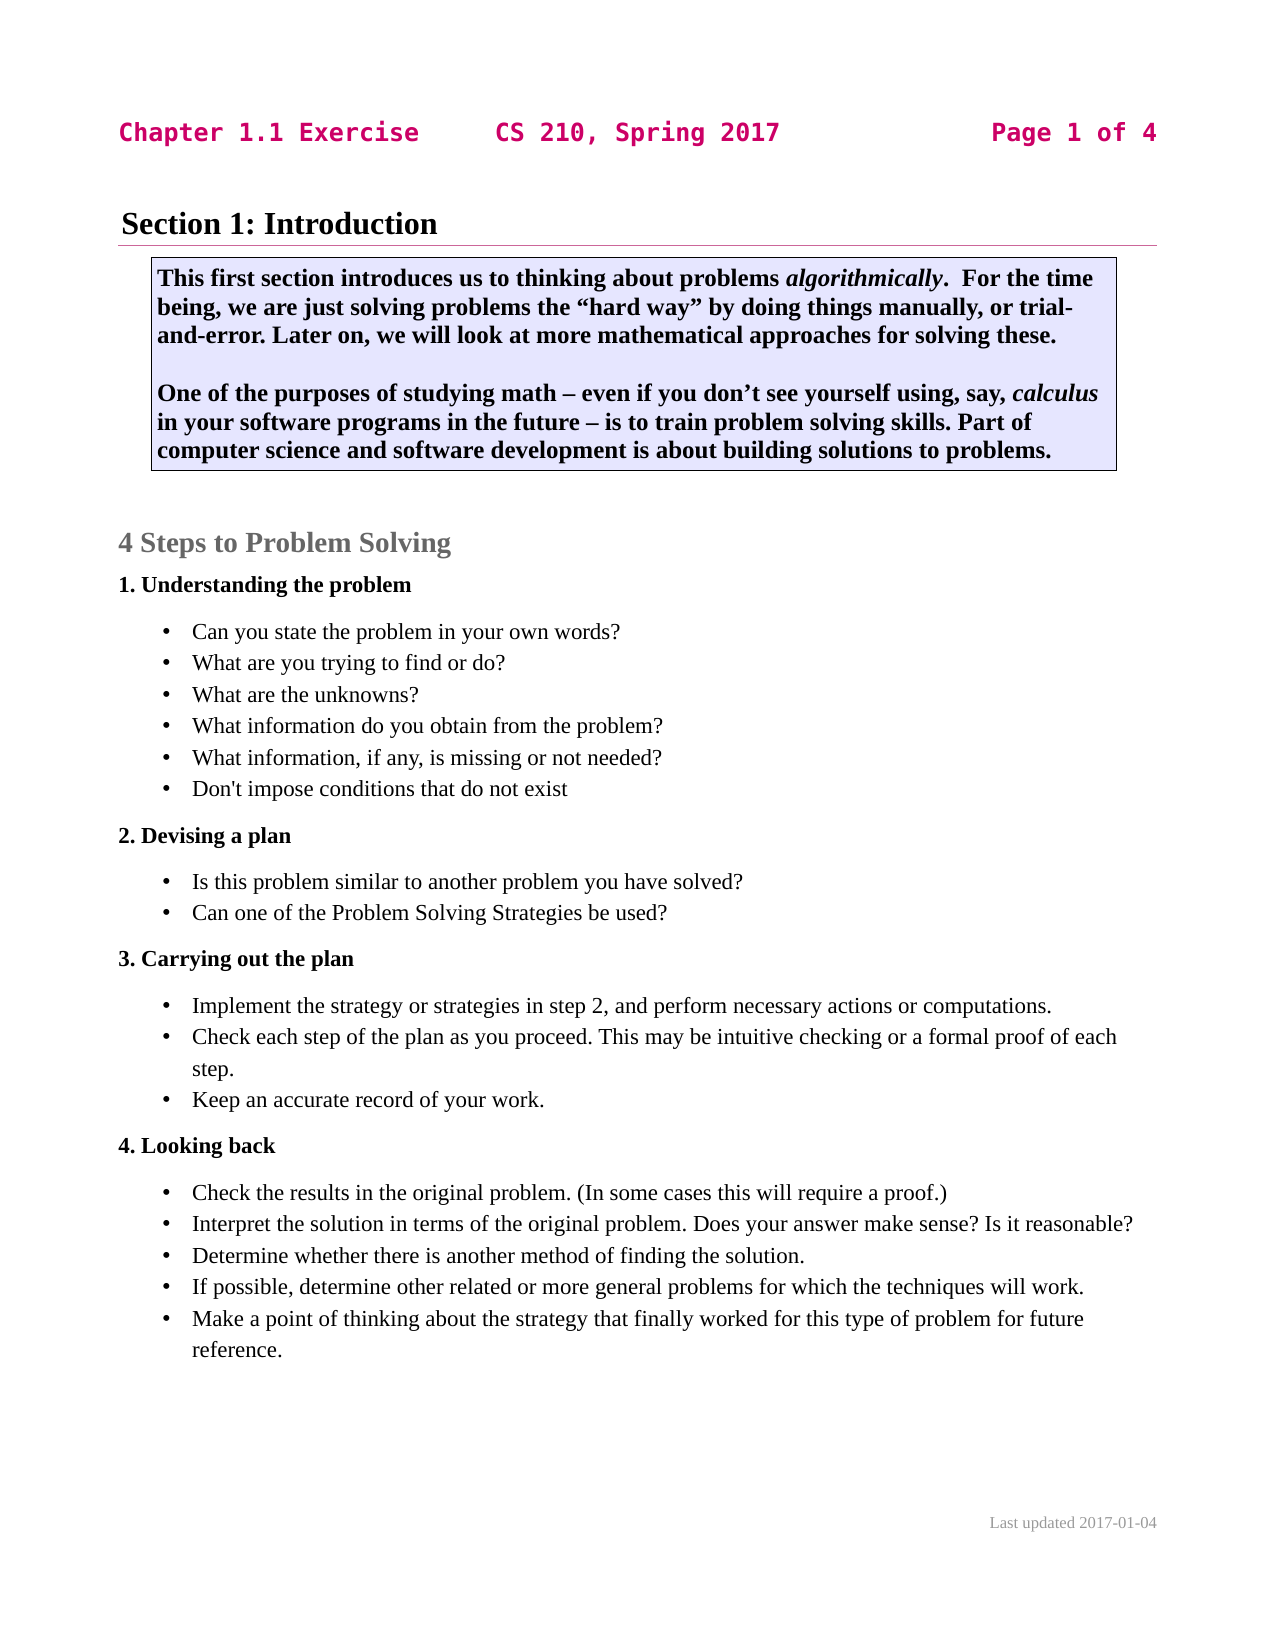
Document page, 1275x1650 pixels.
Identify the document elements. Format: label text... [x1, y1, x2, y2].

list What information do you obtain from the problem? [162, 712, 1157, 739]
list What are you trying to find or do? [162, 649, 1157, 676]
table_header This first section introduces us to thinking about problems algorithmically. For the time being, we are just solving problems the “hard way” by doing things manually, or trial-and-error. Later on, we will look at more mathematical approaches for solving these. One of the purposes of studying math – even if you don’t see yourself using, say, calculus in your software programs in the future – is to train problem solving skills. Part of computer science and software development is about building solutions to problems. [152, 258, 1116, 470]
list Check each step of the plan as you proceed. This may be intuitive checking or a formal proof of each step. [162, 1023, 1157, 1081]
list Don't impose conditions that do not exist [162, 776, 1157, 802]
list Is this problem similar to another problem you have solved? [162, 868, 1157, 894]
list Check the results in the original problem. (In some cases this will require a proof.) [162, 1179, 1157, 1205]
list Make a point of thinking about the strategy that finally worked for this type of problem for future reference. [162, 1305, 1157, 1363]
text 1. Understanding the problem [118, 572, 1157, 598]
subtitle Section 1: Introduction [118, 202, 1157, 245]
subtitle 4 Steps to Problem Solving [118, 526, 1157, 559]
list Interpret the solution in terms of the original problem. Does your answer make sense? Is it reasonable? [162, 1210, 1157, 1237]
list What are the unknowns? [162, 681, 1157, 707]
text 3. Carrying out the plan [118, 946, 1157, 972]
list Keep an accurate record of your work. [162, 1086, 1157, 1113]
list Determine whether there is another method of finding the solution. [162, 1242, 1157, 1268]
text 4. Looking back [118, 1132, 1157, 1159]
list Can one of the Problem Solving Strategies be used? [162, 899, 1157, 926]
list Implement the strategy or strategies in step 2, and perform necessary actions or computations. [162, 992, 1157, 1018]
list What information, if any, is missing or not needed? [162, 744, 1157, 770]
text 2. Devising a plan [118, 822, 1157, 848]
list If possible, determine other related or more general problems for which the techniques will work. [162, 1273, 1157, 1300]
list Can you state the problem in your own words? [162, 618, 1157, 644]
